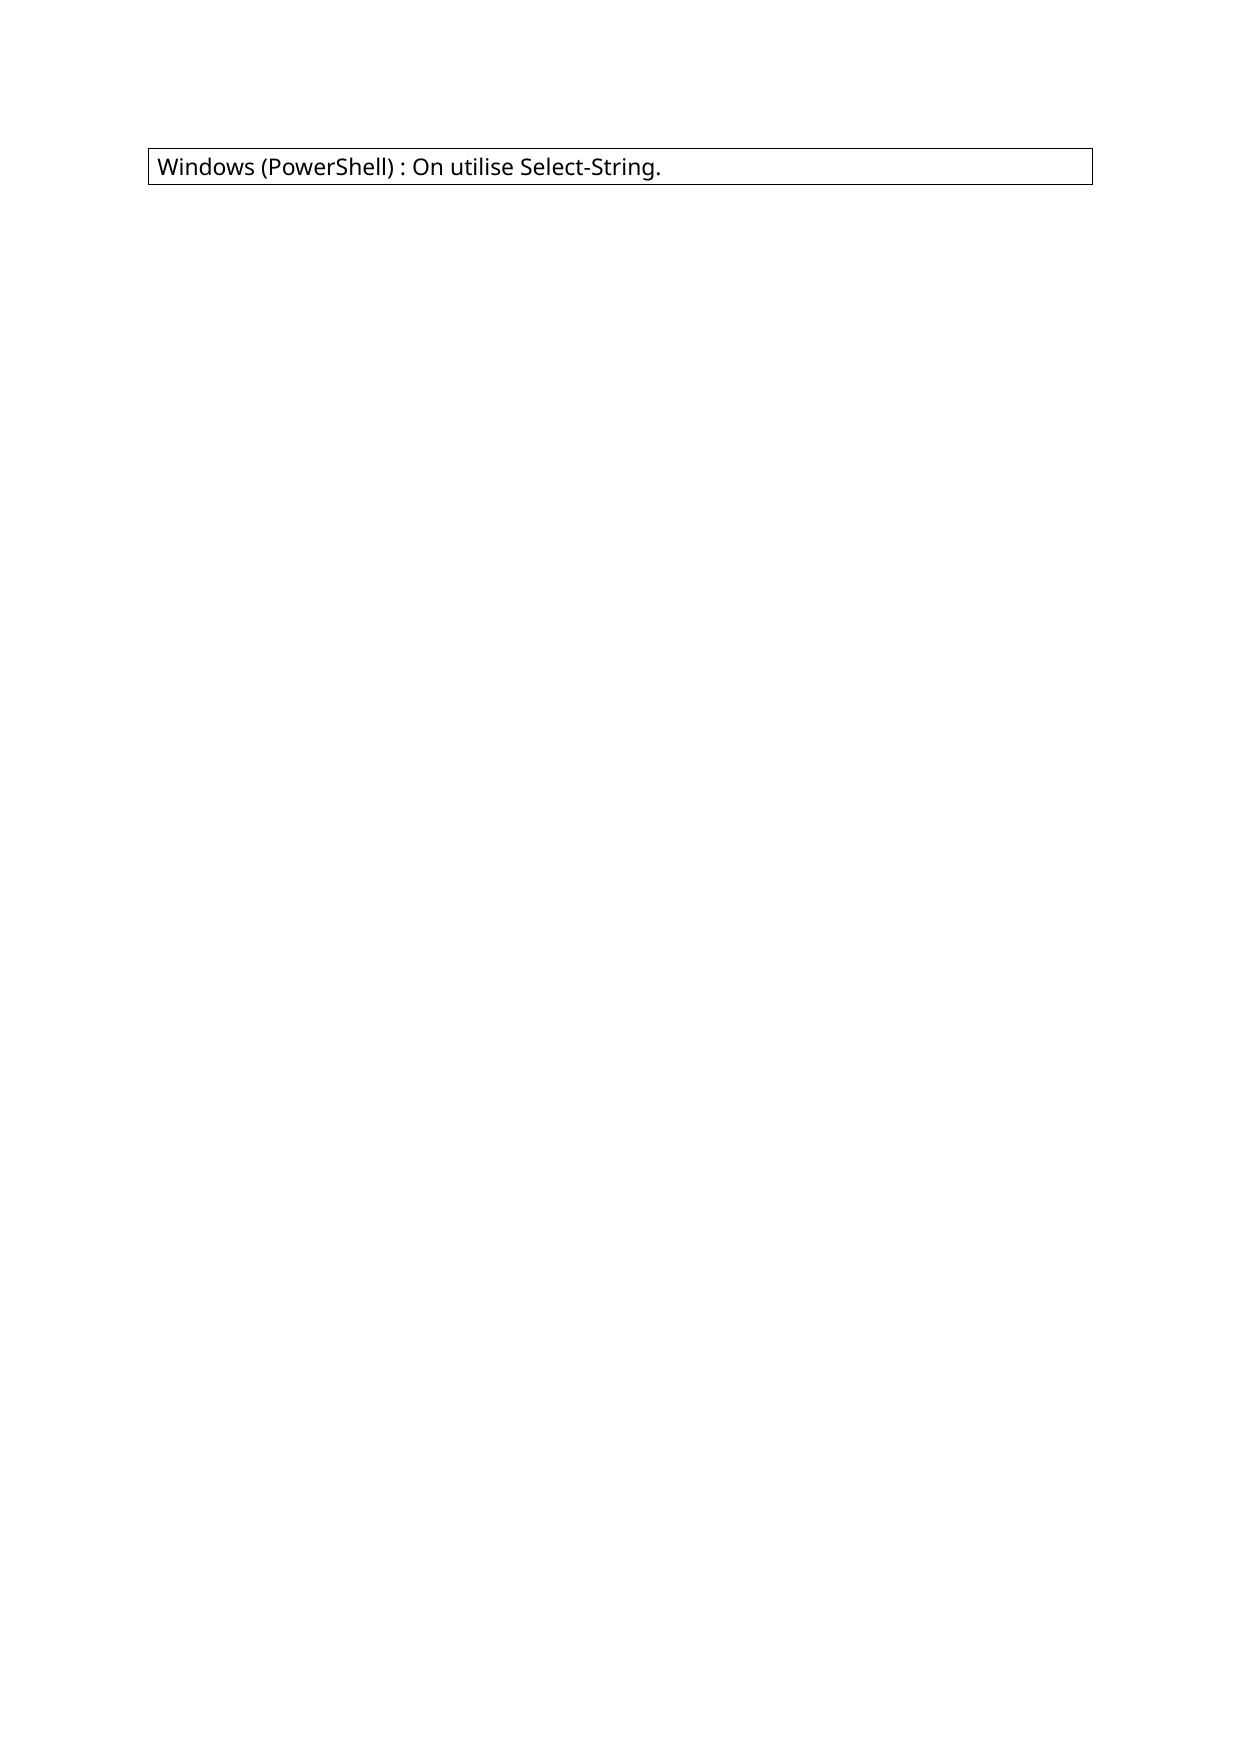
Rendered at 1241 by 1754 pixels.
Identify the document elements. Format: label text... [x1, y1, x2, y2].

text Windows (PowerShell) : On utilise Select-String. [149, 149, 1092, 184]
